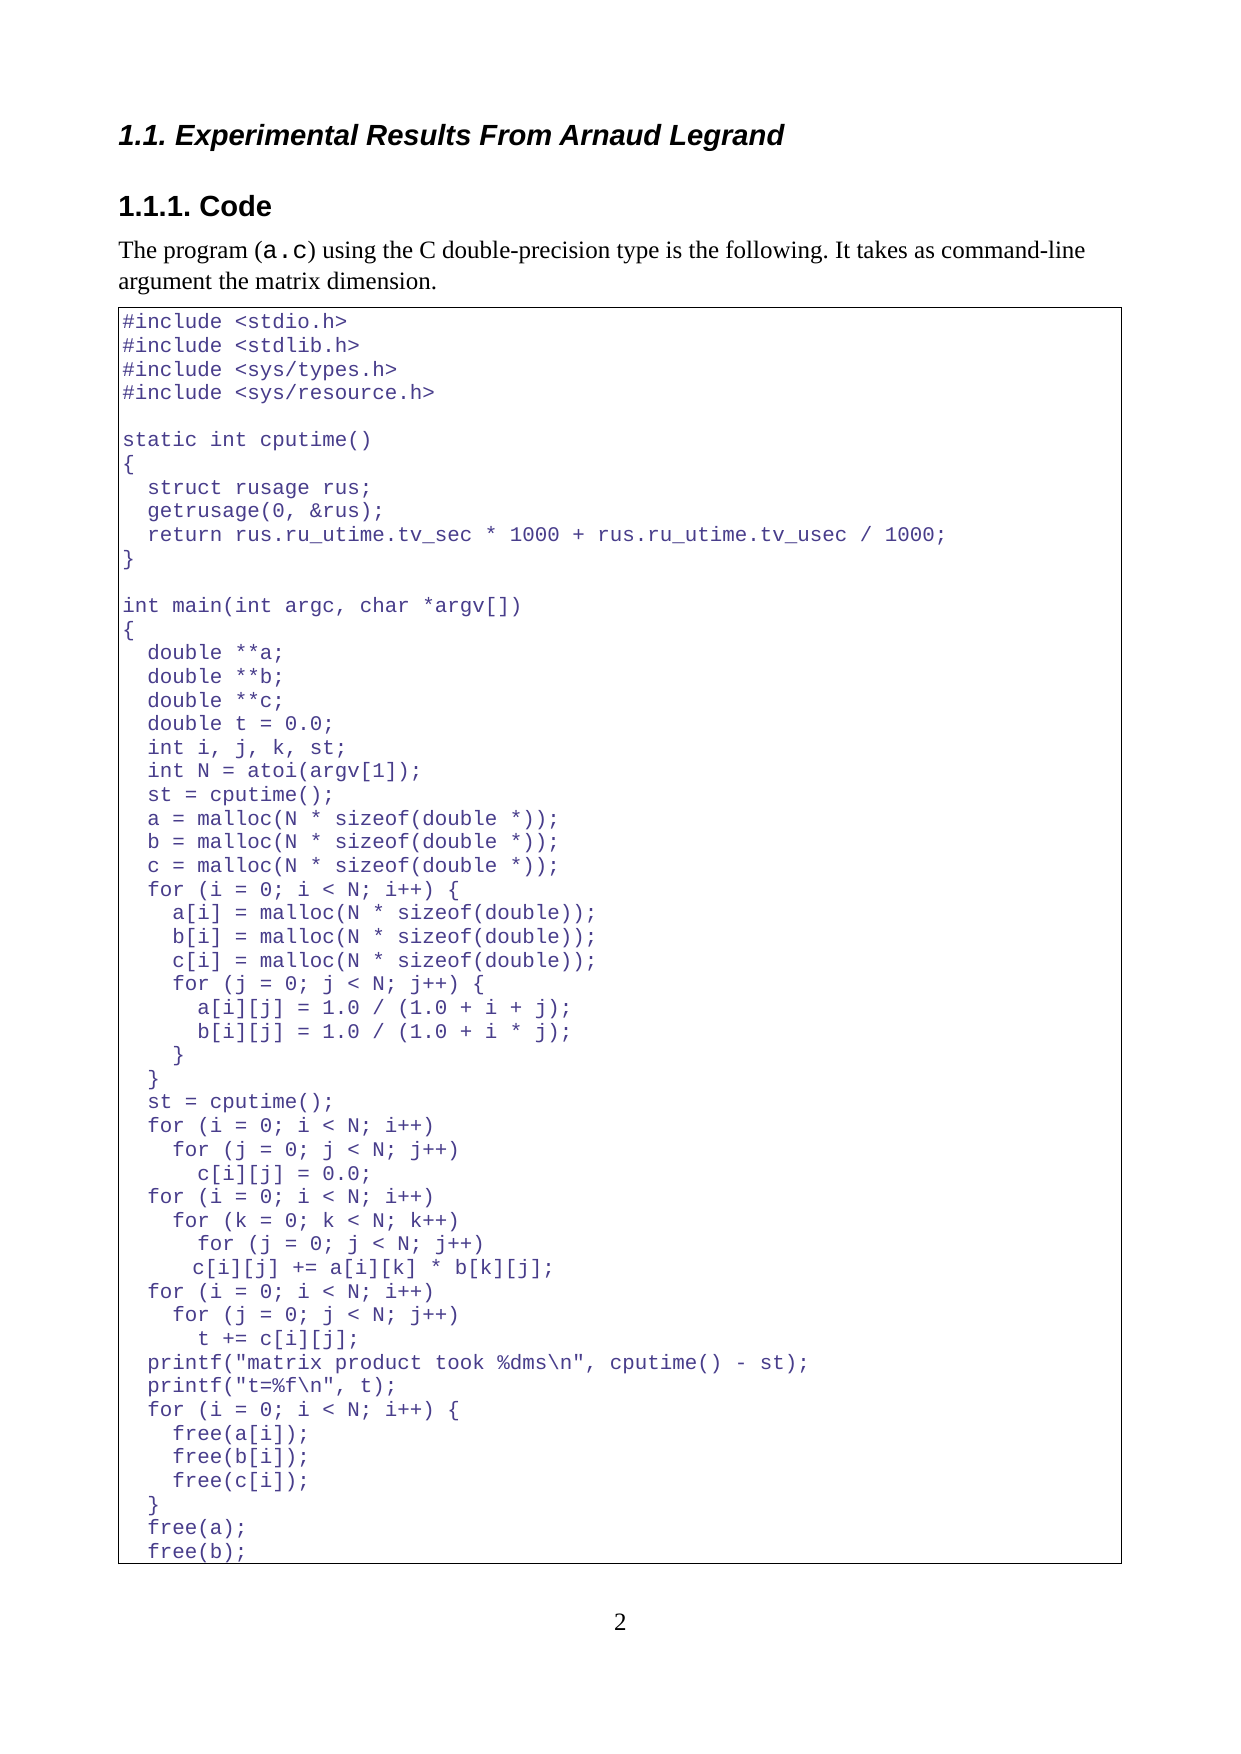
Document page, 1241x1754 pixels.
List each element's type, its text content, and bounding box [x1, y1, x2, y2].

text t += c[i][j]; [119, 1324, 1121, 1348]
text b = malloc(N * sizeof(double *)); [119, 827, 1121, 851]
text for (j = 0; j < N; j++) [119, 1229, 1121, 1253]
text c[i] = malloc(N * sizeof(double)); [119, 946, 1121, 969]
text free(b[i]); [119, 1442, 1121, 1466]
text free(b); [119, 1537, 1121, 1563]
text #include <stdlib.h> [119, 331, 1121, 354]
text } [119, 1489, 1121, 1513]
text double **c; [119, 686, 1121, 709]
text printf("matrix product took %dms\n", cputime() - st); [119, 1348, 1121, 1371]
text c[i][j] = 0.0; [119, 1158, 1121, 1182]
text for (i = 0; i < N; i++) [119, 1277, 1121, 1300]
text } [119, 544, 1121, 567]
text a[i] = malloc(N * sizeof(double)); [119, 898, 1121, 922]
text { [119, 615, 1121, 638]
subtitle Code [118, 189, 1122, 223]
text static int cputime() [119, 426, 1121, 449]
text int N = atoi(argv[1]); [119, 757, 1121, 780]
text for (i = 0; i < N; i++) [119, 1111, 1121, 1135]
text a = malloc(N * sizeof(double *)); [119, 804, 1121, 827]
text b[i] = malloc(N * sizeof(double)); [119, 922, 1121, 946]
text return rus.ru_utime.tv_sec * 1000 + rus.ru_utime.tv_usec / 1000; [119, 520, 1121, 544]
text double **b; [119, 662, 1121, 686]
text } [119, 1040, 1121, 1064]
text a[i][j] = 1.0 / (1.0 + i + j); [119, 993, 1121, 1017]
text The program (a.c) using the C double-precision type is the following. It takes as command-line argument the matrix dimension. [118, 235, 1122, 295]
subtitle Experimental Results From Arnaud Legrand [118, 118, 1122, 152]
text st = cputime(); [119, 1088, 1121, 1111]
text printf("t=%f\n", t); [119, 1371, 1121, 1395]
text b[i][j] = 1.0 / (1.0 + i * j); [119, 1017, 1121, 1040]
text free(a[i]); [119, 1419, 1121, 1442]
text getrusage(0, &rus); [119, 496, 1121, 520]
text int main(int argc, char *argv[]) [119, 591, 1121, 615]
text free(a); [119, 1513, 1121, 1537]
text for (i = 0; i < N; i++) { [119, 875, 1121, 898]
text st = cputime(); [119, 780, 1121, 804]
text struct rusage rus; [119, 473, 1121, 496]
text #include <sys/resource.h> [119, 378, 1121, 402]
text c = malloc(N * sizeof(double *)); [119, 851, 1121, 875]
text for (j = 0; j < N; j++) [119, 1300, 1121, 1324]
text for (j = 0; j < N; j++) { [119, 969, 1121, 993]
text for (i = 0; i < N; i++) [119, 1182, 1121, 1206]
text free(c[i]); [119, 1466, 1121, 1489]
text #include <stdio.h> [119, 308, 1121, 331]
text double **a; [119, 638, 1121, 662]
text #include <sys/types.h> [119, 354, 1121, 378]
text c[i][j] += a[i][k] * b[k][j]; [119, 1253, 1121, 1277]
text for (i = 0; i < N; i++) { [119, 1395, 1121, 1419]
text for (j = 0; j < N; j++) [119, 1135, 1121, 1158]
text int i, j, k, st; [119, 733, 1121, 757]
text for (k = 0; k < N; k++) [119, 1206, 1121, 1229]
text { [119, 449, 1121, 473]
text } [119, 1064, 1121, 1088]
text double t = 0.0; [119, 709, 1121, 733]
